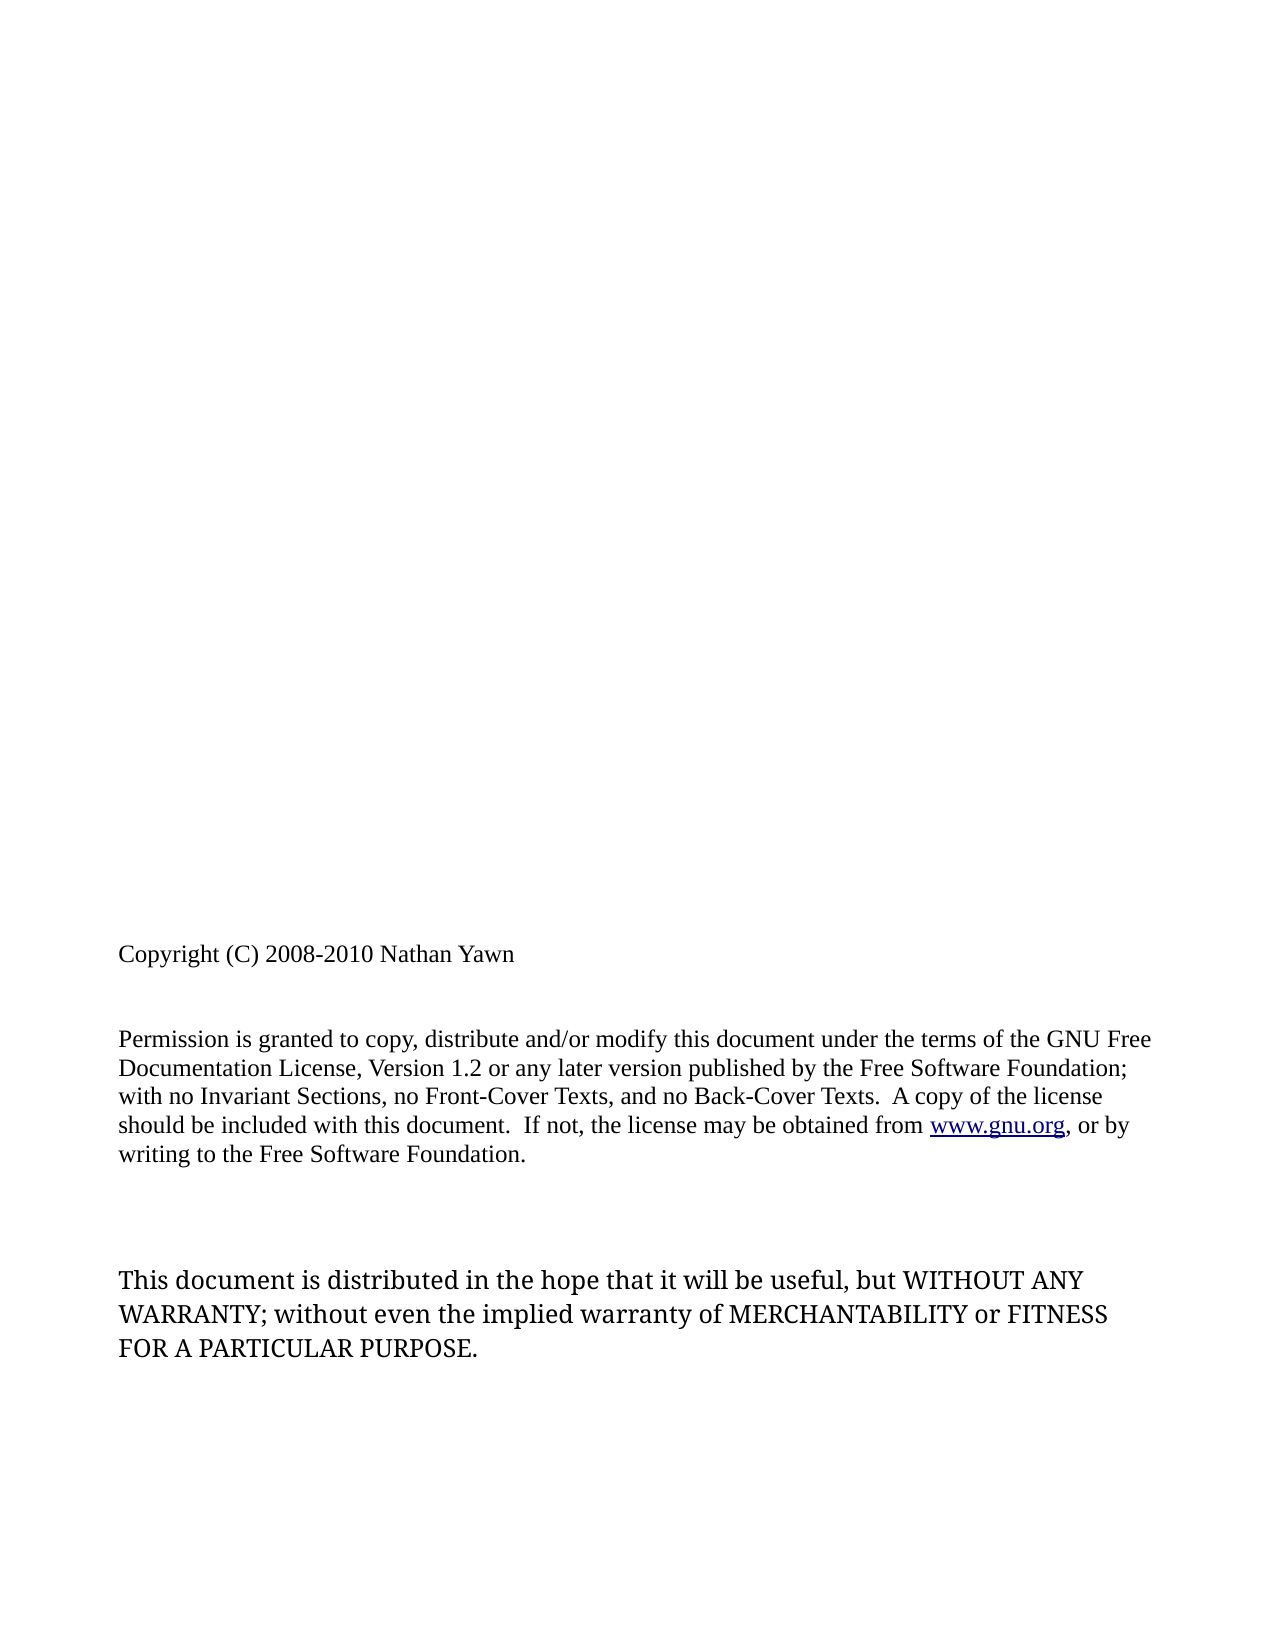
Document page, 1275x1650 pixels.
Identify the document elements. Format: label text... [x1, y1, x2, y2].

text Permission is granted to copy, distribute and/or modify this document under the terms of the GNU Free Documentation License, Version 1.2 or any later version published by the Free Software Foundation; with no Invariant Sections, no Front-Cover Texts, and no Back-Cover Texts. A copy of the license should be included with this document. If not, the license may be obtained from www.gnu.org, or by writing to the Free Software Foundation. [118, 1024, 1157, 1168]
text This document is distributed in the hope that it will be useful, but WITHOUT ANY WARRANTY; without even the implied warranty of MERCHANTABILITY or FITNESS FOR A PARTICULAR PURPOSE. [118, 1263, 1157, 1365]
text Copyright (C) 2008-2010 Nathan Yawn [118, 939, 1157, 968]
